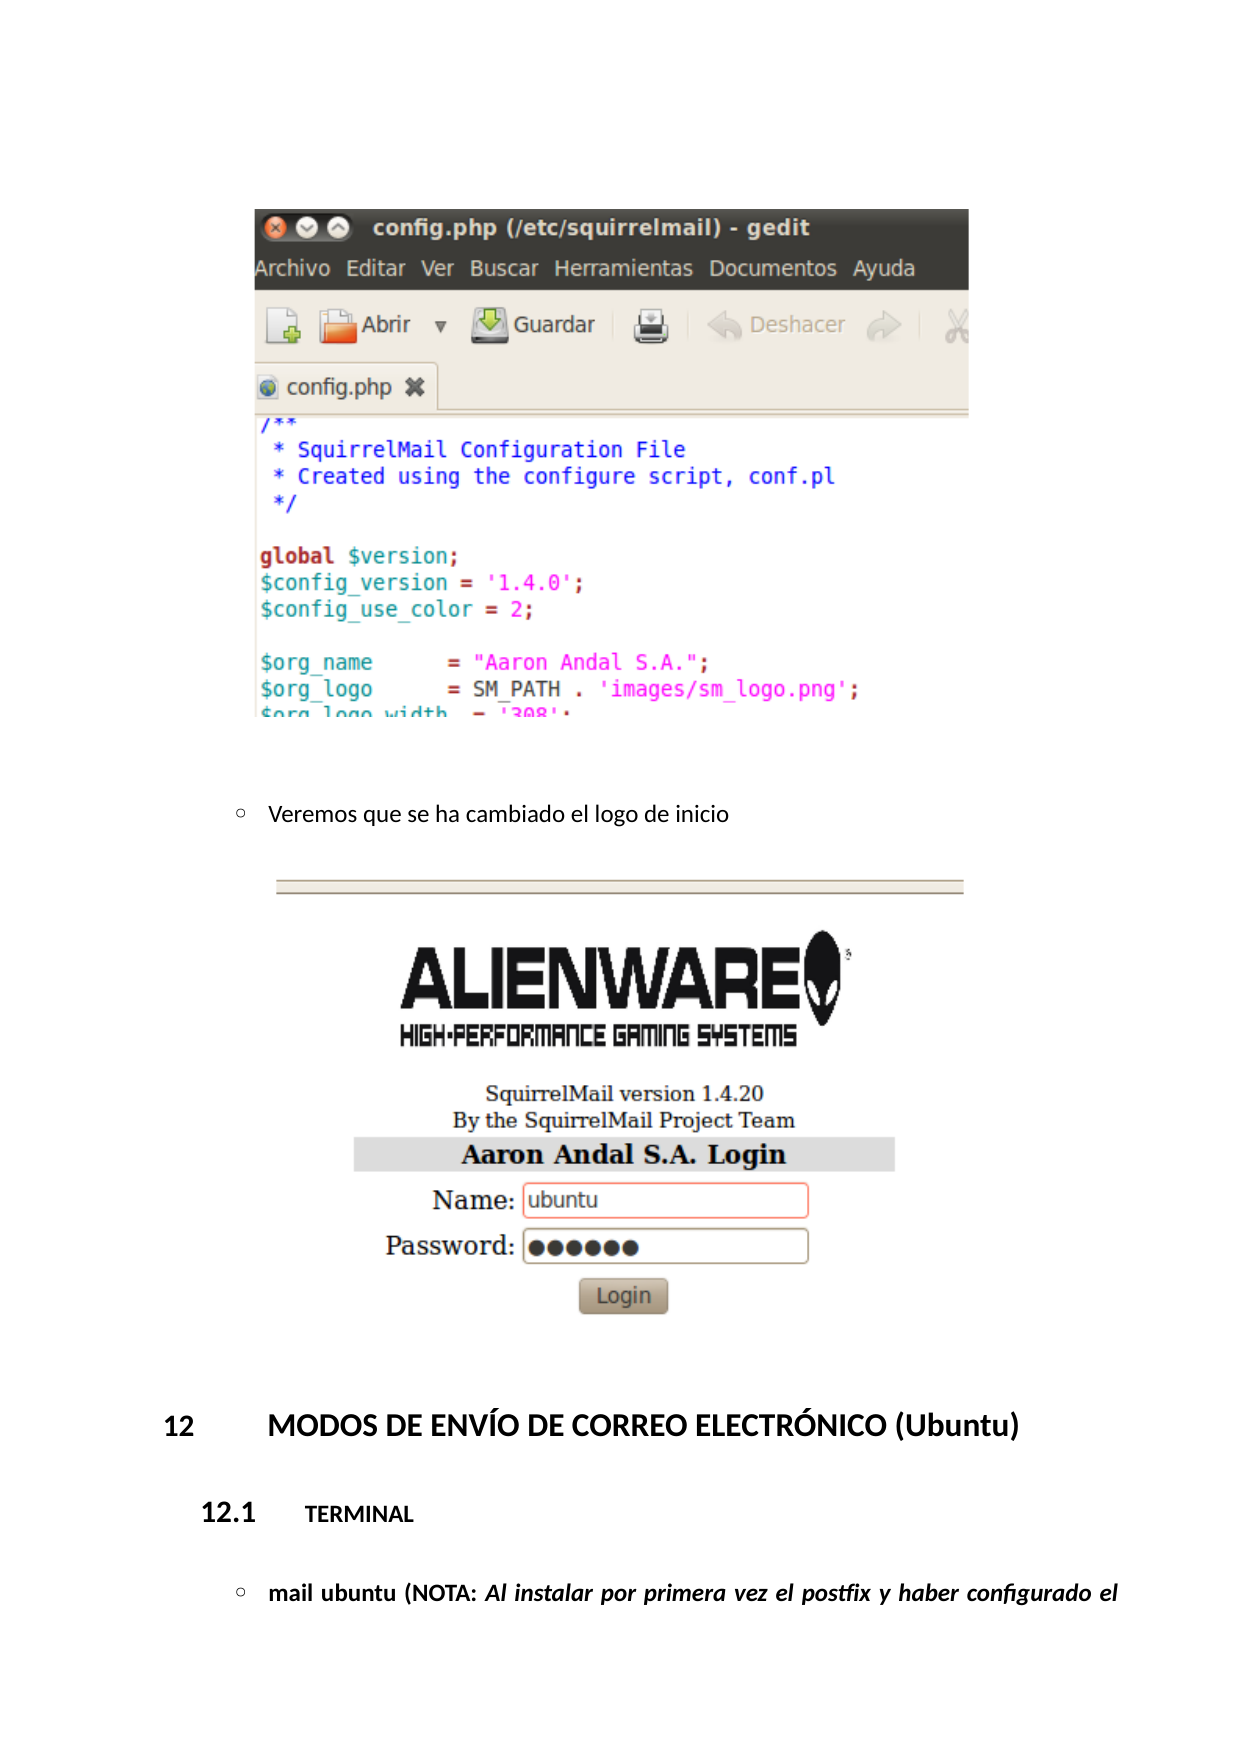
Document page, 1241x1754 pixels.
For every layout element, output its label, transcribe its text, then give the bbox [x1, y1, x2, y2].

list mail ubuntu (NOTA: Al instalar por primera vez el postfix y haber configurado el [231, 1577, 1122, 1608]
list MODOS DE ENVÍO DE CORREO ELECTRÓNICO (Ubuntu) [156, 1404, 1122, 1445]
list Veremos que se ha cambiado el logo de inicio [231, 798, 1122, 828]
list TERMINAL [193, 1492, 1122, 1530]
picture [276, 863, 964, 1327]
picture [254, 209, 969, 717]
